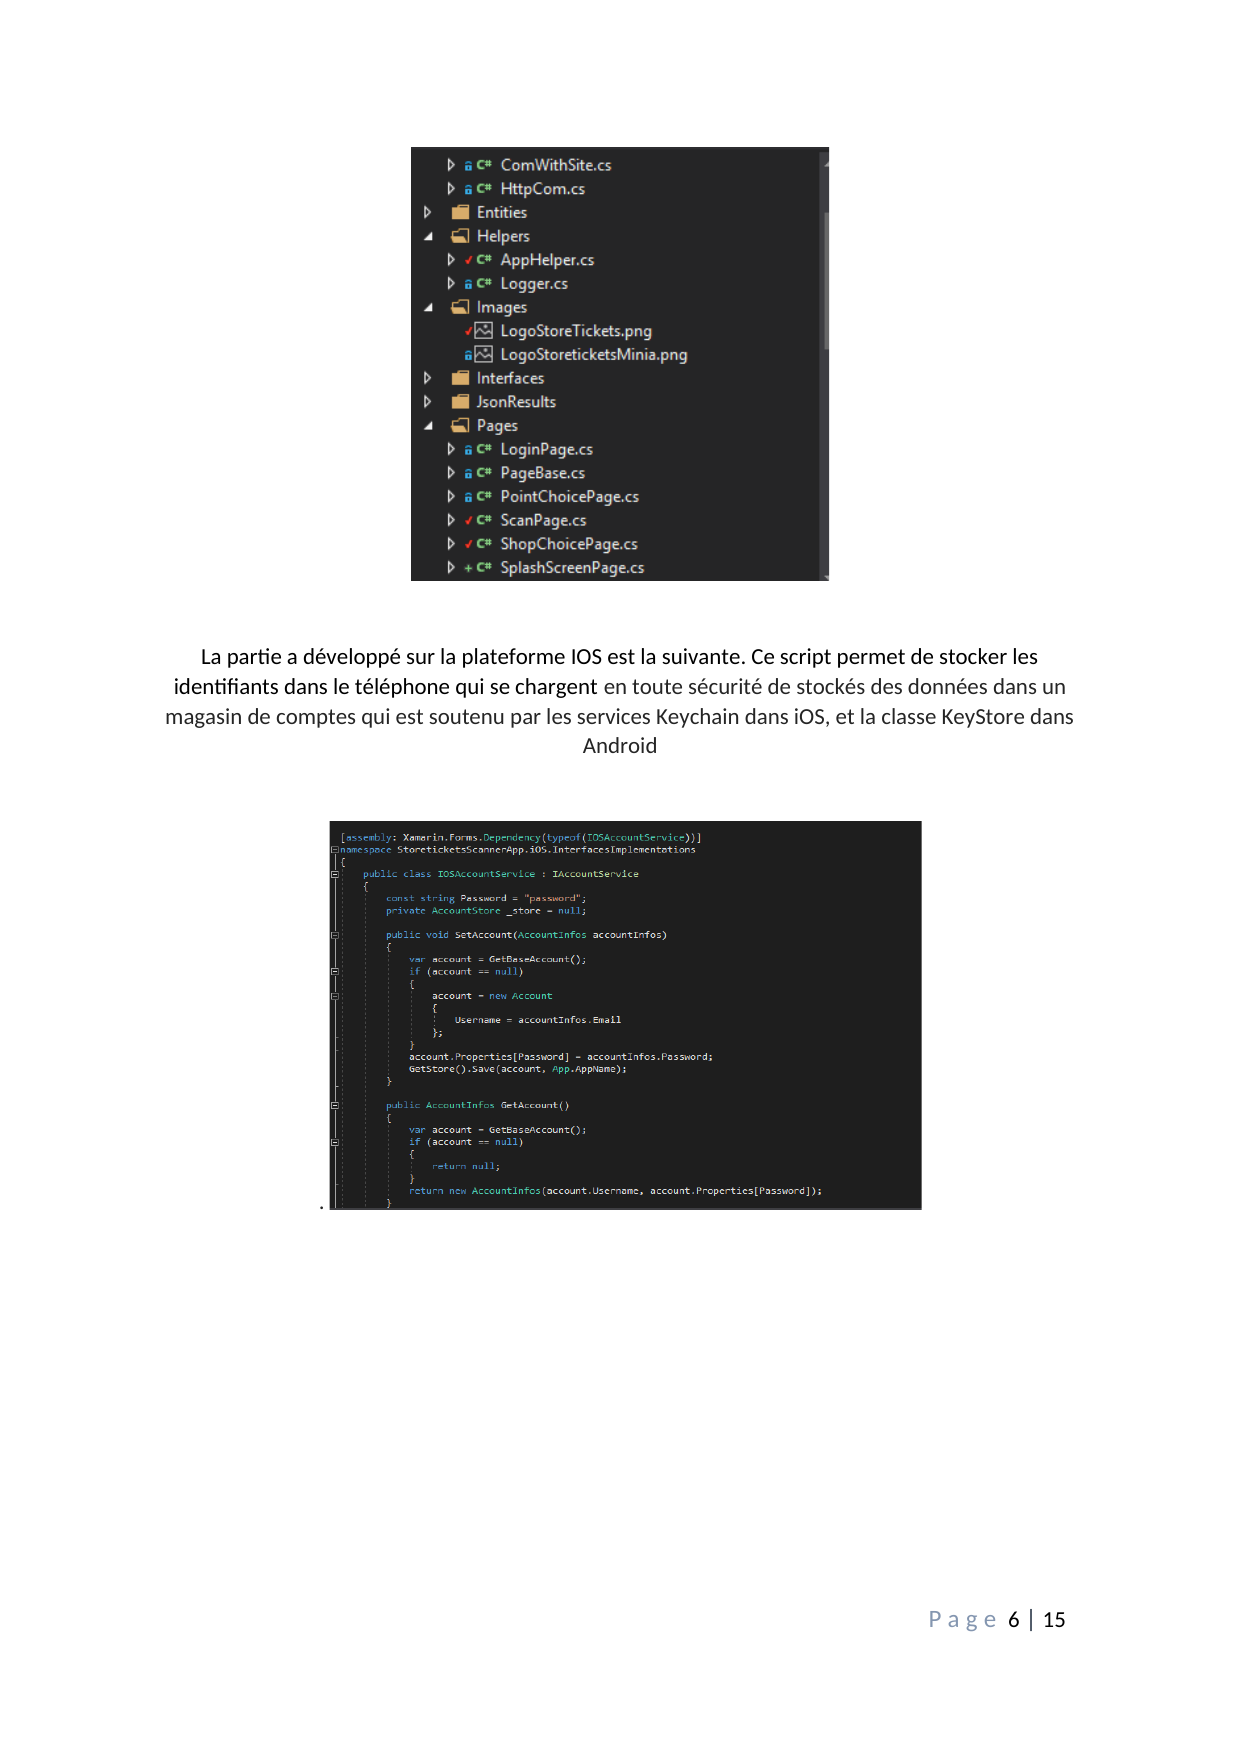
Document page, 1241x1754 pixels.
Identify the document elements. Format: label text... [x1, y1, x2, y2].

text La partie a développé sur la plateforme IOS est la suivante. Ce script permet de stocker les identifiants dans le téléphone qui se chargent en toute sécurité de stockés des données dans un magasin de comptes qui est soutenu par les services Keychain dans iOS, et la classe KeyStore dans Android [148, 642, 1093, 760]
picture [411, 147, 830, 581]
text . [148, 821, 1093, 1215]
picture [329, 821, 922, 1210]
